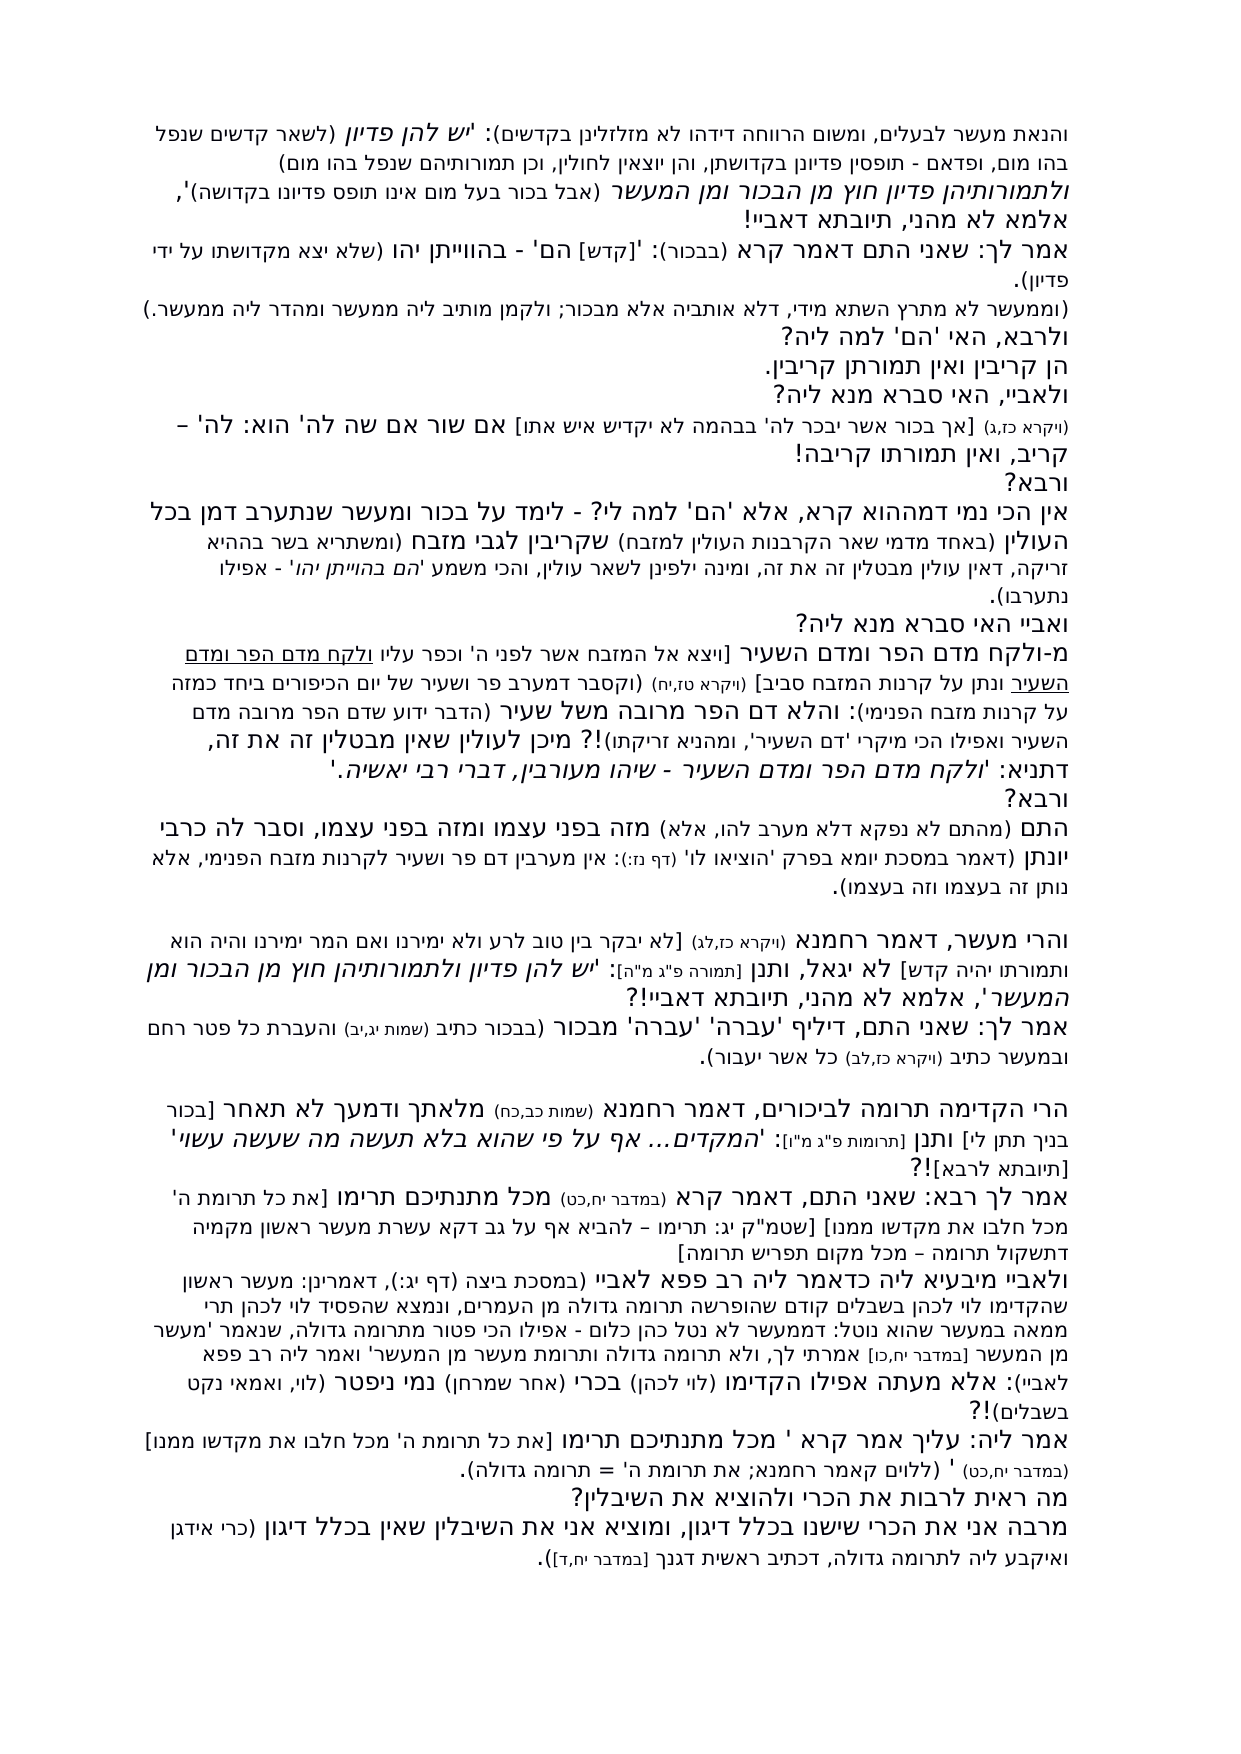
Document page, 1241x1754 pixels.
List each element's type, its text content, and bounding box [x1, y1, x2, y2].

text אמר ליה: עליך אמר קרא ' מכל מתנתיכם תרימו [את כל תרומת ה' מכל חלבו את מקדשו ממנו] (במדבר יח,כט) ' (ללוים קאמר רחמנא; את תרומת ה' = תרומה גדולה). [142, 1425, 1069, 1483]
text (ויקרא כז,ג) [אך בכור אשר יבכר לה' בבהמה לא יקדיש איש אתו] אם שור אם שה לה' הוא: לה' – קריב, ואין תמורתו קריבה! [142, 410, 1069, 468]
text (וממעשר לא מתרץ השתא מידי, דלא אותביה אלא מבכור; ולקמן מותיב ליה ממעשר ומהדר ליה ממעשר.) [142, 293, 1069, 322]
text ואביי האי סברא מנא ליה? [142, 609, 1069, 638]
text אמר לך: שאני התם, דיליף 'עברה' 'עברה' מבכור (בבכור כתיב (שמות יג,יב) והעברת כל פטר רחם ובמעשר כתיב (ויקרא כז,לב) כל אשר יעבור). [142, 1012, 1069, 1071]
text הרי הקדימה תרומה לביכורים, דאמר רחמנא (שמות כב,כח) מלאתך ודמעך לא תאחר [בכור בניך תתן לי] ותנן [תרומות פ"ג מ"ו]: 'המקדים... אף על פי שהוא בלא תעשה מה שעשה עשוי' [תיובתא לרבא]!? [142, 1095, 1069, 1182]
text מה ראית לרבות את הכרי ולהוציא את השיבלין? [142, 1483, 1069, 1513]
text התם (מהתם לא נפקא דלא מערב להו, אלא) מזה בפני עצמו ומזה בפני עצמו, וסבר לה כרבי יונתן (דאמר במסכת יומא בפרק 'הוציאו לו' (דף נז:): אין מערבין דם פר ושעיר לקרנות מזבח הפנימי, אלא נותן זה בעצמו וזה בעצמו). [142, 813, 1069, 901]
text אין הכי נמי דמההוא קרא, אלא 'הם' למה לי? - לימד על בכור ומעשר שנתערב דמן בכל העולין (באחד מדמי שאר הקרבנות העולין למזבח) שקריבין לגבי מזבח (ומשתריא בשר בההיא זריקה, דאין עולין מבטלין זה את זה, ומינה ילפינן לשאר עולין, והכי משמע 'הם בהוייתן יהו' - אפילו נתערבו). [142, 497, 1069, 609]
text ורבא? [142, 468, 1069, 497]
text ורבא? [142, 784, 1069, 813]
text אמר לך: שאני התם דאמר קרא (בבכור): '[קדש] הם' - בהווייתן יהו (שלא יצא מקדושתו על ידי פדיון). [142, 235, 1069, 293]
text מ-ולקח מדם הפר ומדם השעיר [ויצא אל המזבח אשר לפני ה' וכפר עליו ולקח מדם הפר ומדם השעיר ונתן על קרנות המזבח סביב] (ויקרא טז,יח) (וקסבר דמערב פר ושעיר של יום הכיפורים ביחד כמזה על קרנות מזבח הפנימי): והלא דם הפר מרובה משל שעיר (הדבר ידוע שדם הפר מרובה מדם השעיר ואפילו הכי מיקרי 'דם השעיר', ומהניא זריקתו)!? מיכן לעולין שאין מבטלין זה את זה, דתניא: 'ולקח מדם הפר ומדם השעיר - שיהו מעורבין, דברי רבי יאשיה.' [142, 638, 1069, 784]
text ולאביי מיבעיא ליה כדאמר ליה רב פפא לאביי (במסכת ביצה (דף יג:), דאמרינן: מעשר ראשון שהקדימו לוי לכהן בשבלים קודם שהופרשה תרומה גדולה מן העמרים, ונמצא שהפסיד לוי לכהן תרי ממאה במעשר שהוא נוטל: דממעשר לא נטל כהן כלום - אפילו הכי פטור מתרומה גדולה, שנאמר 'מעשר מן המעשר [במדבר יח,כו] אמרתי לך, ולא תרומה גדולה ותרומת מעשר מן המעשר' ואמר ליה רב פפא לאביי): אלא מעתה אפילו הקדימו (לוי לכהן) בכרי (אחר שמרחן) נמי ניפטר (לוי, ואמאי נקט בשבלים)!? [142, 1265, 1069, 1425]
text והרי מעשר, דאמר רחמנא (ויקרא כז,לג) [לא יבקר בין טוב לרע ולא ימירנו ואם המר ימירנו והיה הוא ותמורתו יהיה קדש] לא יגאל, ותנן [תמורה פ"ג מ"ה]: 'יש להן פדיון ולתמורותיהן חוץ מן הבכור ומן המעשר', אלמא לא מהני, תיובתא דאביי!? [142, 925, 1069, 1012]
text והנאת מעשר לבעלים, ומשום הרווחה דידהו לא מזלזלינן בקדשים): 'יש להן פדיון (לשאר קדשים שנפל בהו מום, ופדאם - תופסין פדיונן בקדושתן, והן יוצאין לחולין, וכן תמורותיהם שנפל בהו מום) ולתמורותיהן פדיון חוץ מן הבכור ומן המעשר (אבל בכור בעל מום אינו תופס פדיונו בקדושה)', אלמא לא מהני, תיובתא דאביי! [142, 118, 1069, 235]
text מרבה אני את הכרי שישנו בכלל דיגון, ומוציא אני את השיבלין שאין בכלל דיגון (כרי אידגן ואיקבע ליה לתרומה גדולה, דכתיב ראשית דגנך [במדבר יח,ד]). [142, 1513, 1069, 1571]
text אמר לך רבא: שאני התם, דאמר קרא (במדבר יח,כט) מכל מתנתיכם תרימו [את כל תרומת ה' מכל חלבו את מקדשו ממנו] [שטמ"ק יג: תרימו – להביא אף על גב דקא עשרת מעשר ראשון מקמיה דתשקול תרומה – מכל מקום תפריש תרומה] [142, 1182, 1069, 1265]
text ולאביי, האי סברא מנא ליה? [142, 381, 1069, 410]
text ולרבא, האי 'הם' למה ליה? [142, 322, 1069, 351]
text הן קריבין ואין תמורתן קריבין. [142, 351, 1069, 381]
